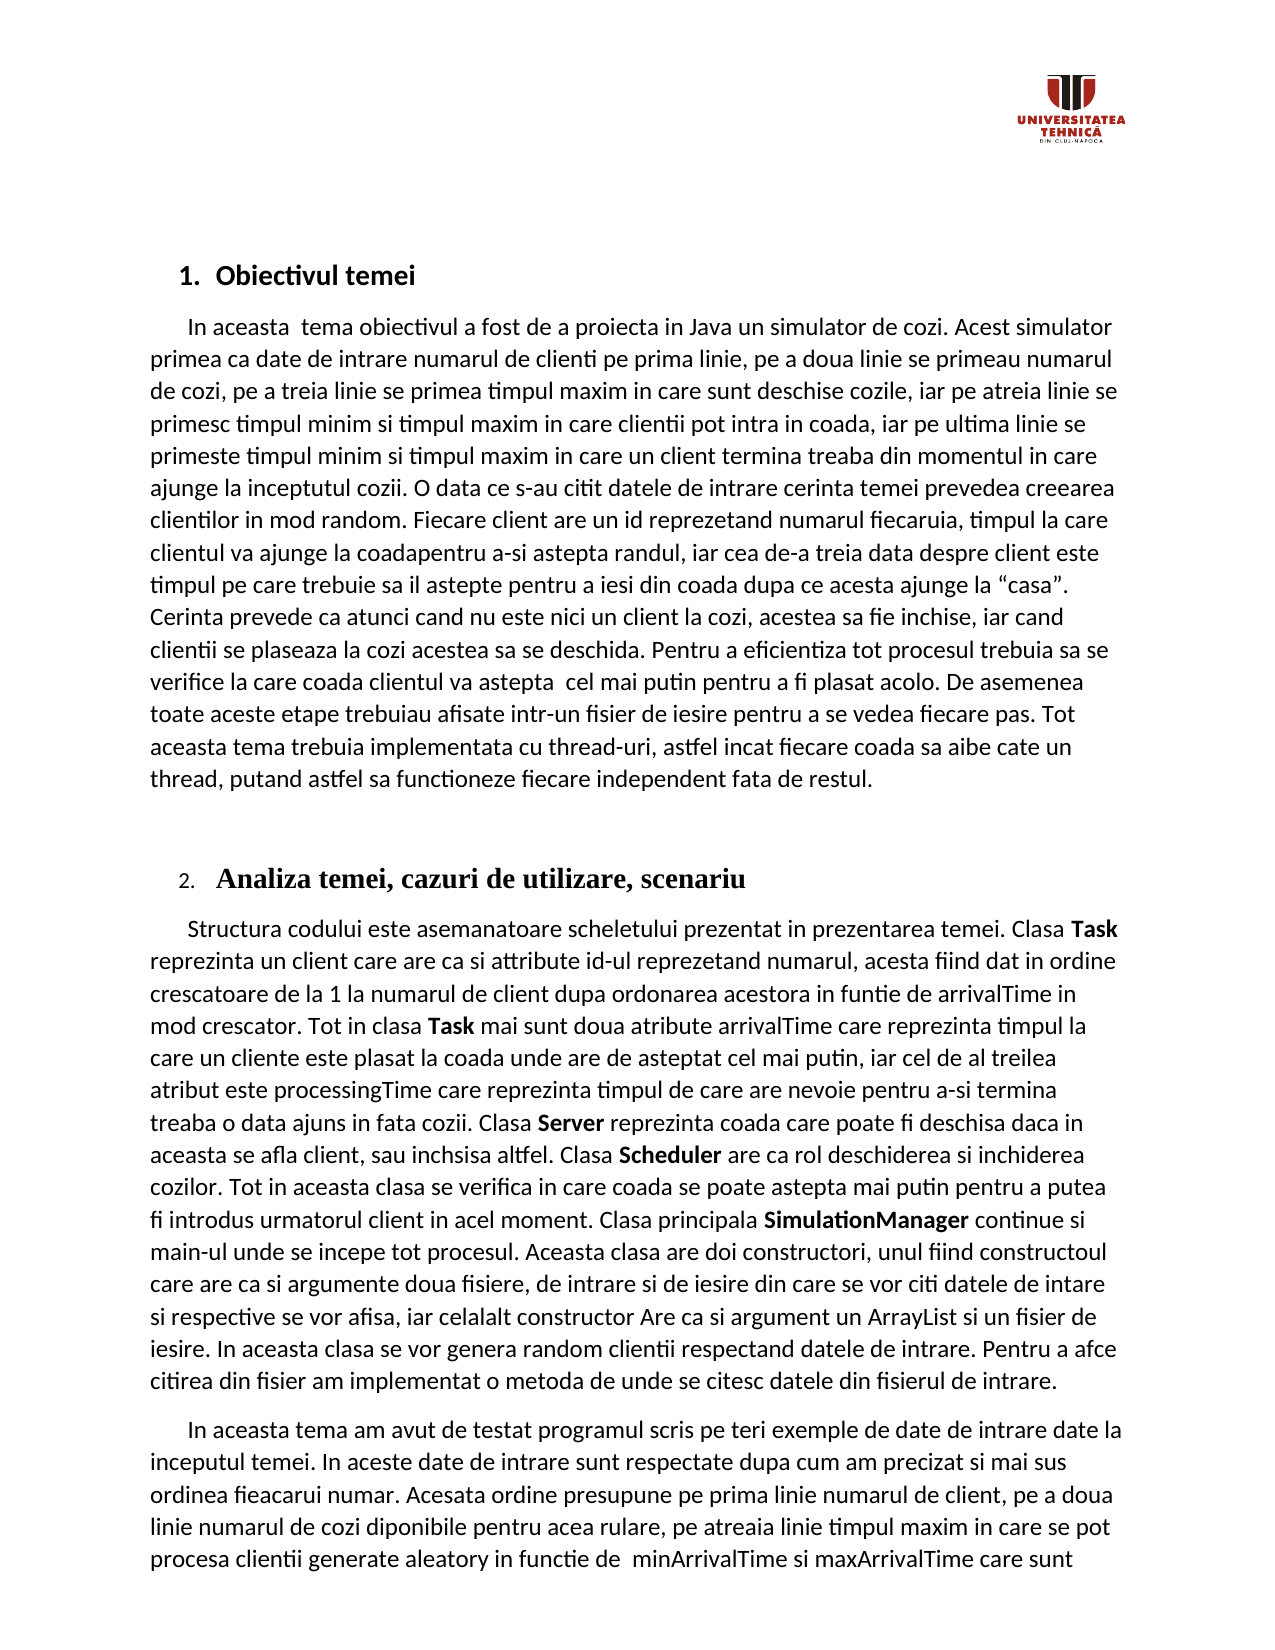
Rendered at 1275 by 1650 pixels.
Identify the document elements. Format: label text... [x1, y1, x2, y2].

text In aceasta tema obiectivul a fost de a proiecta in Java un simulator de cozi. Acest simulator primea ca date de intrare numarul de clienti pe prima linie, pe a doua linie se primeau numarul de cozi, pe a treia linie se primea timpul maxim in care sunt deschise cozile, iar pe atreia linie se primesc timpul minim si timpul maxim in care clientii pot intra in coada, iar pe ultima linie se primeste timpul minim si timpul maxim in care un client termina treaba din momentul in care ajunge la inceptutul cozii. O data ce s-au citit datele de intrare cerinta temei prevedea creearea clientilor in mod random. Fiecare client are un id reprezetand numarul fiecaruia, timpul la care clientul va ajunge la coadapentru a-si astepta randul, iar cea de-a treia data despre client este timpul pe care trebuie sa il astepte pentru a iesi din coada dupa ce acesta ajunge la “casa”. Cerinta prevede ca atunci cand nu este nici un client la cozi, acestea sa fie inchise, iar cand clientii se plaseaza la cozi acestea sa se deschida. Pentru a eficientiza tot procesul trebuia sa se verifice la care coada clientul va astepta cel mai putin pentru a fi plasat acolo. De asemenea toate aceste etape trebuiau afisate intr-un fisier de iesire pentru a se vedea fiecare pas. Tot aceasta tema trebuia implementata cu thread-uri, astfel incat fiecare coada sa aibe cate un thread, putand astfel sa functioneze fiecare independent fata de restul. [150, 311, 1125, 793]
list Analiza temei, cazuri de utilizare, scenariu [178, 861, 1125, 894]
text In aceasta tema am avut de testat programul scris pe teri exemple de date de intrare date la inceputul temei. In aceste date de intrare sunt respectate dupa cum am precizat si mai sus ordinea fieacarui numar. Acesata ordine presupune pe prima linie numarul de client, pe a doua linie numarul de cozi diponibile pentru acea rulare, pe atreaia linie timpul maxim in care se pot procesa clientii generate aleatory in functie de minArrivalTime si maxArrivalTime care sunt [150, 1414, 1125, 1574]
text Structura codului este asemanatoare scheletului prezentat in prezentarea temei. Clasa Task reprezinta un client care are ca si attribute id-ul reprezetand numarul, acesta fiind dat in ordine crescatoare de la 1 la numarul de client dupa ordonarea acestora in funtie de arrivalTime in mod crescator. Tot in clasa Task mai sunt doua atribute arrivalTime care reprezinta timpul la care un cliente este plasat la coada unde are de asteptat cel mai putin, iar cel de al treilea atribut este processingTime care reprezinta timpul de care are nevoie pentru a-si termina treaba o data ajuns in fata cozii. Clasa Server reprezinta coada care poate fi deschisa daca in aceasta se afla client, sau inchsisa altfel. Clasa Scheduler are ca rol deschiderea si inchiderea cozilor. Tot in aceasta clasa se verifica in care coada se poate astepta mai putin pentru a putea fi introdus urmatorul client in acel moment. Clasa principala SimulationManager continue si main-ul unde se incepe tot procesul. Aceasta clasa are doi constructori, unul fiind constructoul care are ca si argumente doua fisiere, de intrare si de iesire din care se vor citi datele de intare si respective se vor afisa, iar celalalt constructor Are ca si argument un ArrayList si un fisier de iesire. In aceasta clasa se vor genera random clientii respectand datele de intrare. Pentru a afce citirea din fisier am implementat o metoda de unde se citesc datele din fisierul de intrare. [150, 913, 1125, 1396]
list Obiectivul temei [178, 257, 1125, 292]
